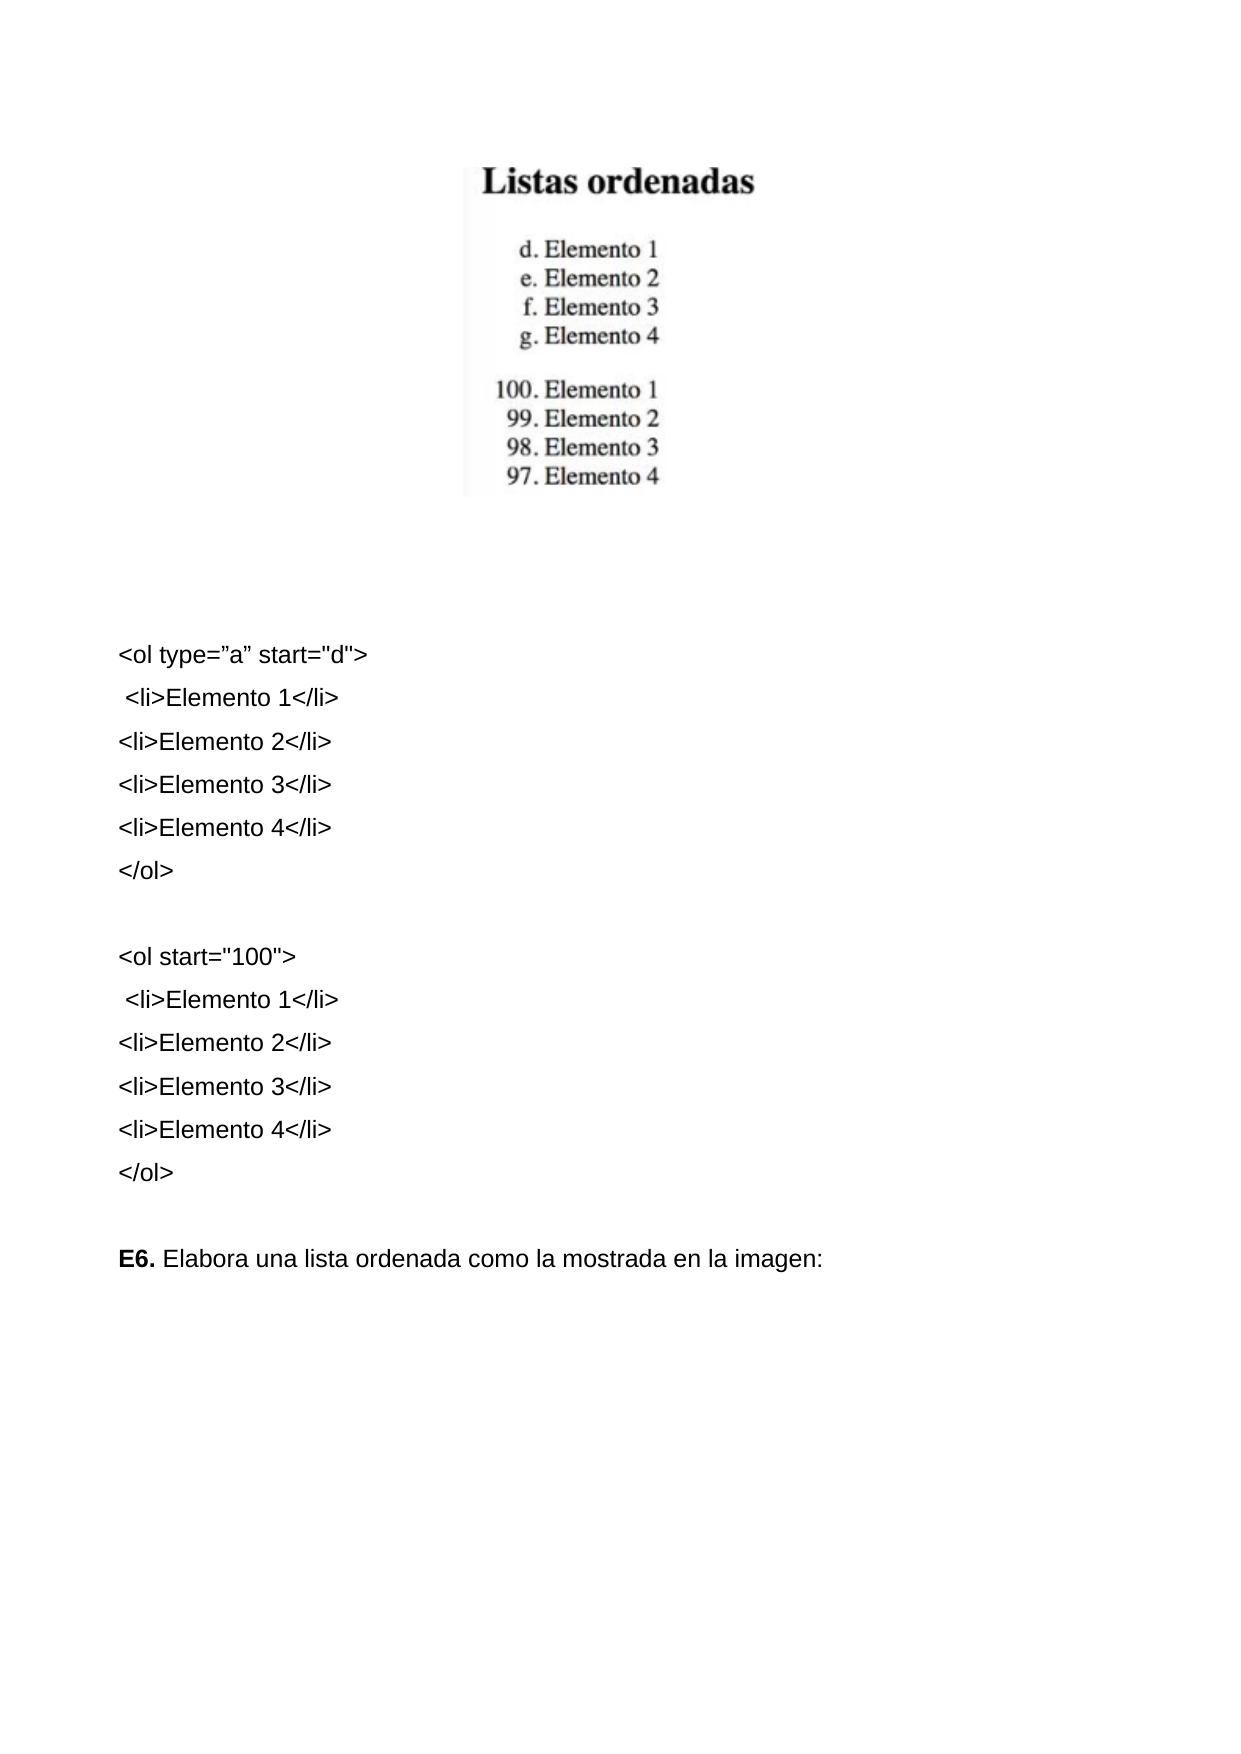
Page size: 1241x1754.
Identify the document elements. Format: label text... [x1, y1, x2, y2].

picture [463, 167, 778, 497]
text <li>Elemento 2</li> [118, 727, 1122, 755]
text </ol> [118, 1158, 1122, 1187]
text </ol> [118, 856, 1122, 885]
text <li>Elemento 3</li> [118, 770, 1122, 798]
text <li>Elemento 1</li> [118, 683, 1122, 712]
text <ol type=”a” start="d"> [118, 640, 1122, 669]
text <li>Elemento 2</li> [118, 1028, 1122, 1057]
text <ol start="100"> [118, 942, 1122, 971]
text <li>Elemento 4</li> [118, 813, 1122, 842]
text <li>Elemento 3</li> [118, 1072, 1122, 1100]
text <li>Elemento 1</li> [118, 985, 1122, 1014]
text <li>Elemento 4</li> [118, 1115, 1122, 1143]
text E6. Elabora una lista ordenada como la mostrada en la imagen: [118, 1244, 1122, 1273]
